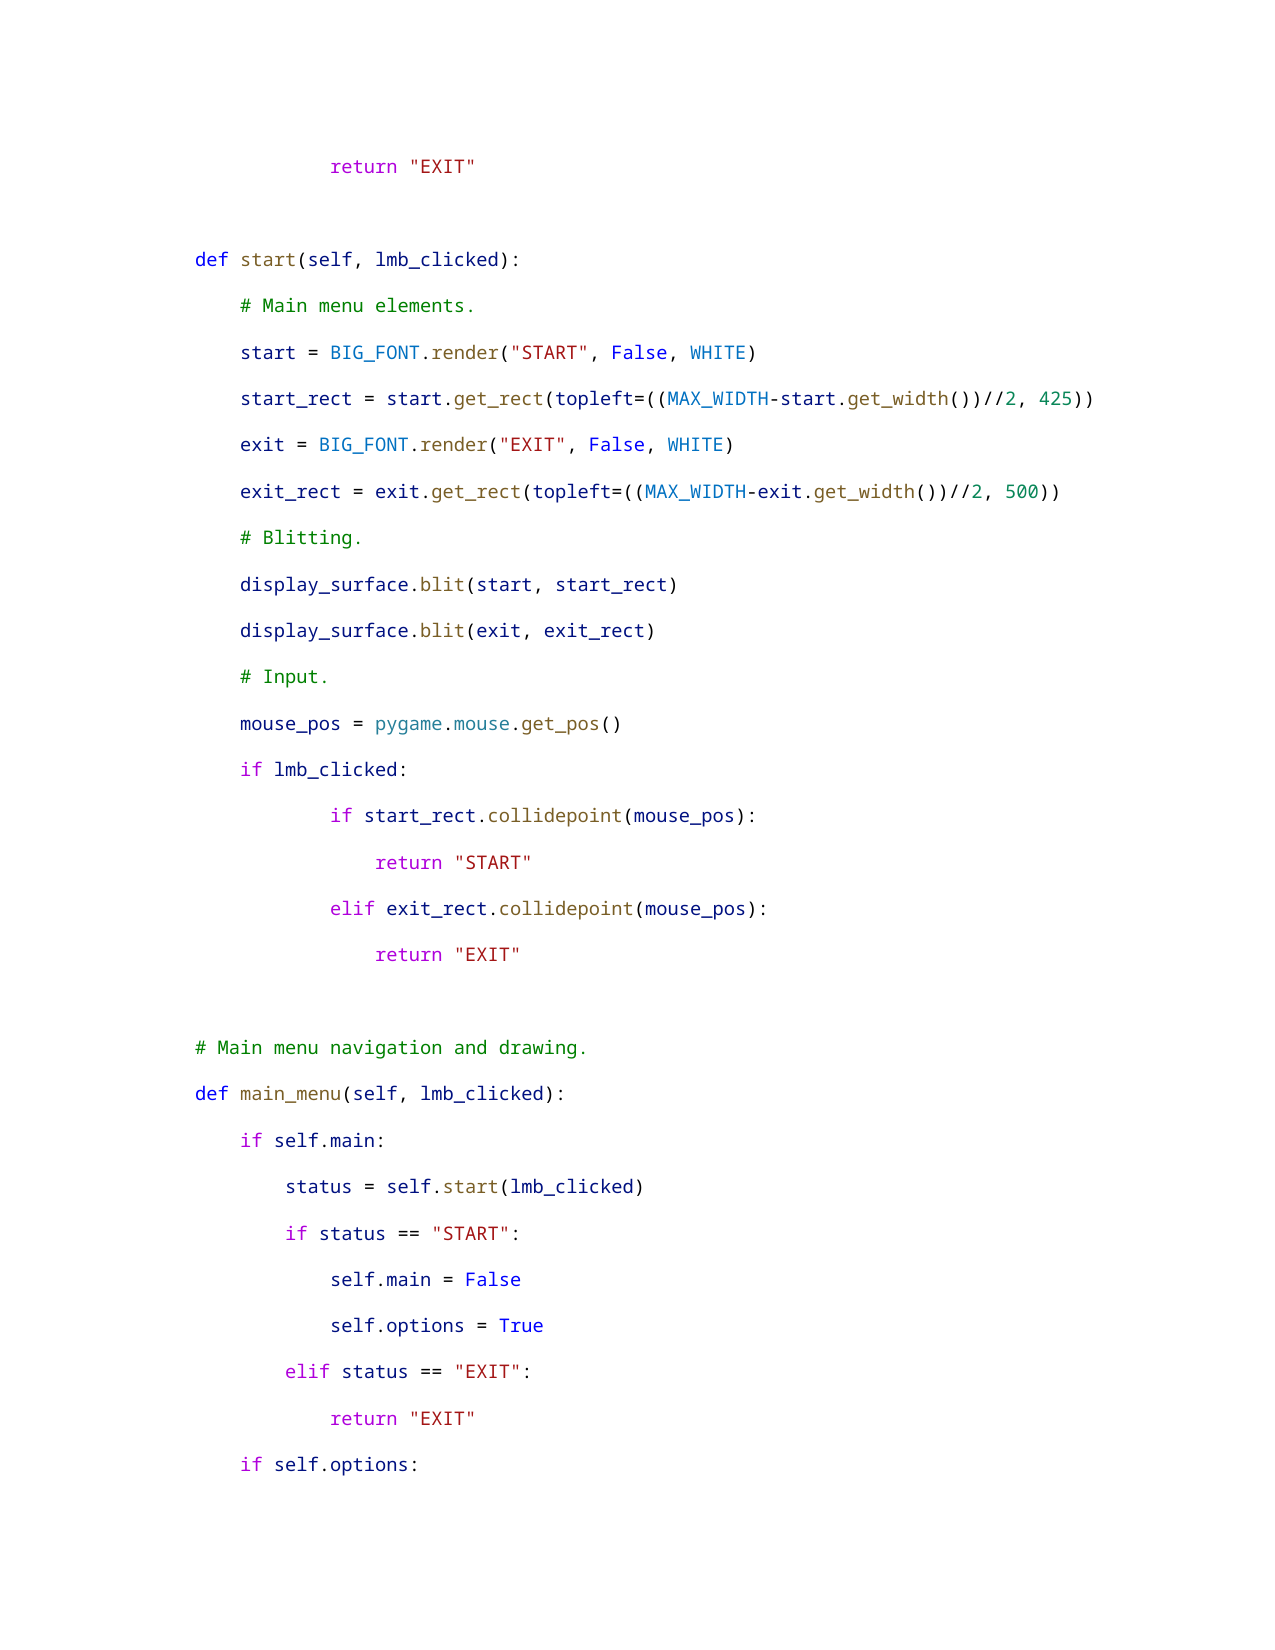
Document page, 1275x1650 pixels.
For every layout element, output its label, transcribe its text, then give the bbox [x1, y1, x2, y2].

text # Main menu elements. [150, 289, 1125, 319]
text # Input. [150, 660, 1125, 689]
text self.main = False [150, 1262, 1125, 1292]
text def main_menu(self, lmb_clicked): [150, 1077, 1125, 1107]
text exit_rect = exit.get_rect(topleft=((MAX_WIDTH-exit.get_width())//2, 500)) [150, 474, 1125, 504]
text # Main menu navigation and drawing. [150, 1031, 1125, 1060]
text # Blitting. [150, 521, 1125, 551]
text mouse_pos = pygame.mouse.get_pos() [150, 706, 1125, 736]
text return "EXIT" [150, 938, 1125, 968]
text status = self.start(lmb_clicked) [150, 1170, 1125, 1199]
text exit = BIG_FONT.render("EXIT", False, WHITE) [150, 428, 1125, 458]
text return "START" [150, 845, 1125, 875]
text start = BIG_FONT.render("START", False, WHITE) [150, 335, 1125, 365]
text return "EXIT" [150, 1402, 1125, 1431]
text display_surface.blit(start, start_rect) [150, 567, 1125, 597]
text elif exit_rect.collidepoint(mouse_pos): [150, 892, 1125, 921]
text display_surface.blit(exit, exit_rect) [150, 613, 1125, 643]
text if self.options: [150, 1448, 1125, 1478]
text start_rect = start.get_rect(topleft=((MAX_WIDTH-start.get_width())//2, 425)) [150, 382, 1125, 411]
text if self.main: [150, 1123, 1125, 1153]
text if status == "START": [150, 1216, 1125, 1246]
text def start(self, lmb_clicked): [150, 243, 1125, 272]
text return "EXIT" [150, 150, 1125, 180]
text if lmb_clicked: [150, 753, 1125, 782]
text elif status == "EXIT": [150, 1355, 1125, 1385]
text if start_rect.collidepoint(mouse_pos): [150, 799, 1125, 829]
text self.options = True [150, 1309, 1125, 1338]
